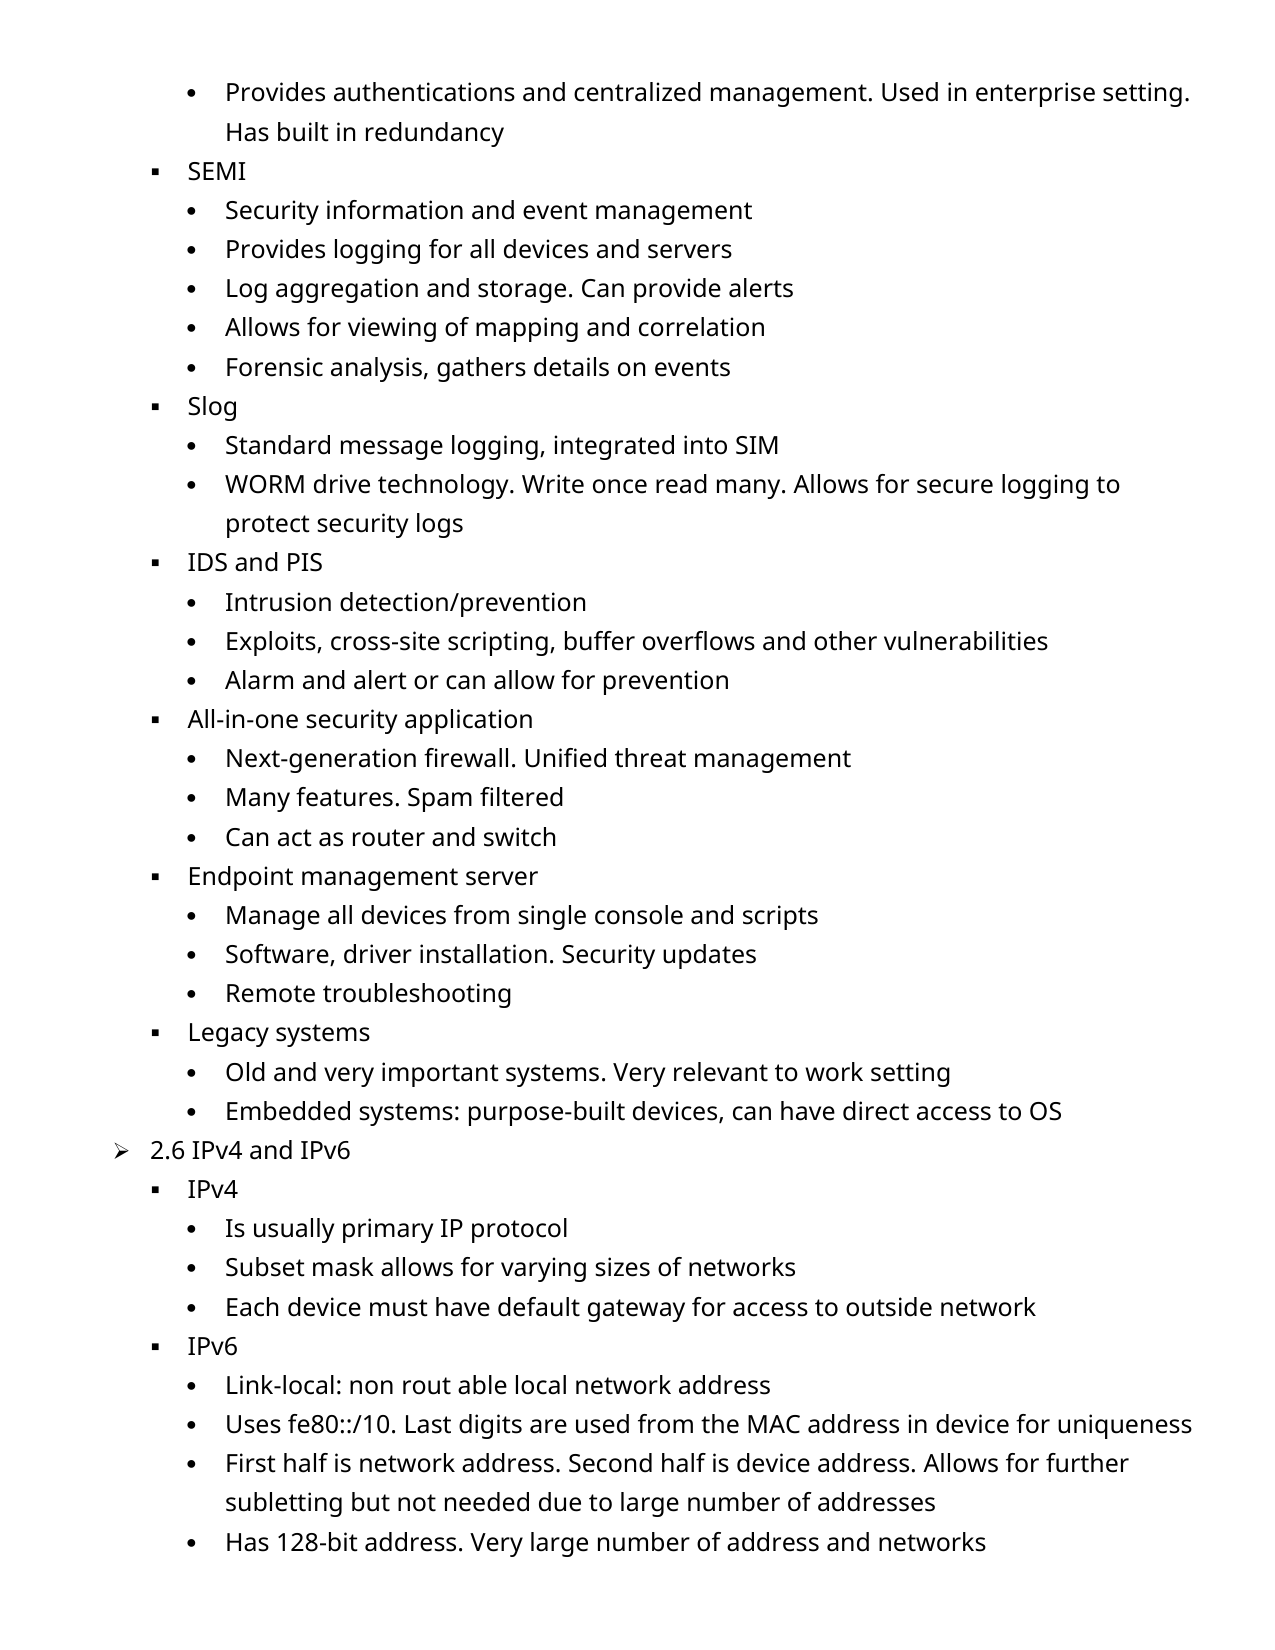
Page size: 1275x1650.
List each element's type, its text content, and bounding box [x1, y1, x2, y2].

list Provides authentications and centralized management. Used in enterprise setting. Has built in redundancy [187, 75, 1200, 148]
list Exploits, cross-site scripting, buffer overflows and other vulnerabilities [187, 623, 1200, 657]
list Standard message logging, integrated into SIM [187, 427, 1200, 462]
list Each device must have default gateway for access to outside network [187, 1289, 1200, 1323]
list Intrusion detection/prevention [187, 584, 1200, 618]
list Old and very important systems. Very relevant to work setting [187, 1054, 1200, 1088]
list First half is network address. Second half is device address. Allows for further subletting but not needed due to large number of addresses [187, 1446, 1200, 1519]
list IPv4 [150, 1172, 1200, 1206]
list 2.6 IPv4 and IPv6 [112, 1132, 1200, 1167]
list Has 128-bit address. Very large number of address and networks [187, 1524, 1200, 1558]
list IPv6 [150, 1328, 1200, 1362]
list Allows for viewing of mapping and correlation [187, 310, 1200, 344]
list IDS and PIS [150, 545, 1200, 579]
list Remote troubleshooting [187, 976, 1200, 1010]
list Legacy systems [150, 1015, 1200, 1049]
list All-in-one security application [150, 702, 1200, 736]
list Subset mask allows for varying sizes of networks [187, 1250, 1200, 1284]
list Software, driver installation. Security updates [187, 937, 1200, 971]
list Forensic analysis, gathers details on events [187, 349, 1200, 383]
list Uses fe80::/10. Last digits are used from the MAC address in device for uniqueness [187, 1407, 1200, 1441]
list Manage all devices from single console and scripts [187, 897, 1200, 932]
list Log aggregation and storage. Can provide alerts [187, 271, 1200, 305]
list Security information and event management [187, 192, 1200, 227]
list Link-local: non rout able local network address [187, 1367, 1200, 1402]
list Embedded systems: purpose-built devices, can have direct access to OS [187, 1093, 1200, 1127]
list Can act as router and switch [187, 819, 1200, 853]
list Provides logging for all devices and servers [187, 232, 1200, 266]
list Next-generation firewall. Unified threat management [187, 741, 1200, 775]
list Slog [150, 388, 1200, 422]
list Many features. Spam filtered [187, 780, 1200, 814]
list SEMI [150, 153, 1200, 187]
list Alarm and alert or can allow for prevention [187, 662, 1200, 697]
list Endpoint management server [150, 858, 1200, 892]
list WORM drive technology. Write once read many. Allows for secure logging to protect security logs [187, 467, 1200, 540]
list Is usually primary IP protocol [187, 1211, 1200, 1245]
